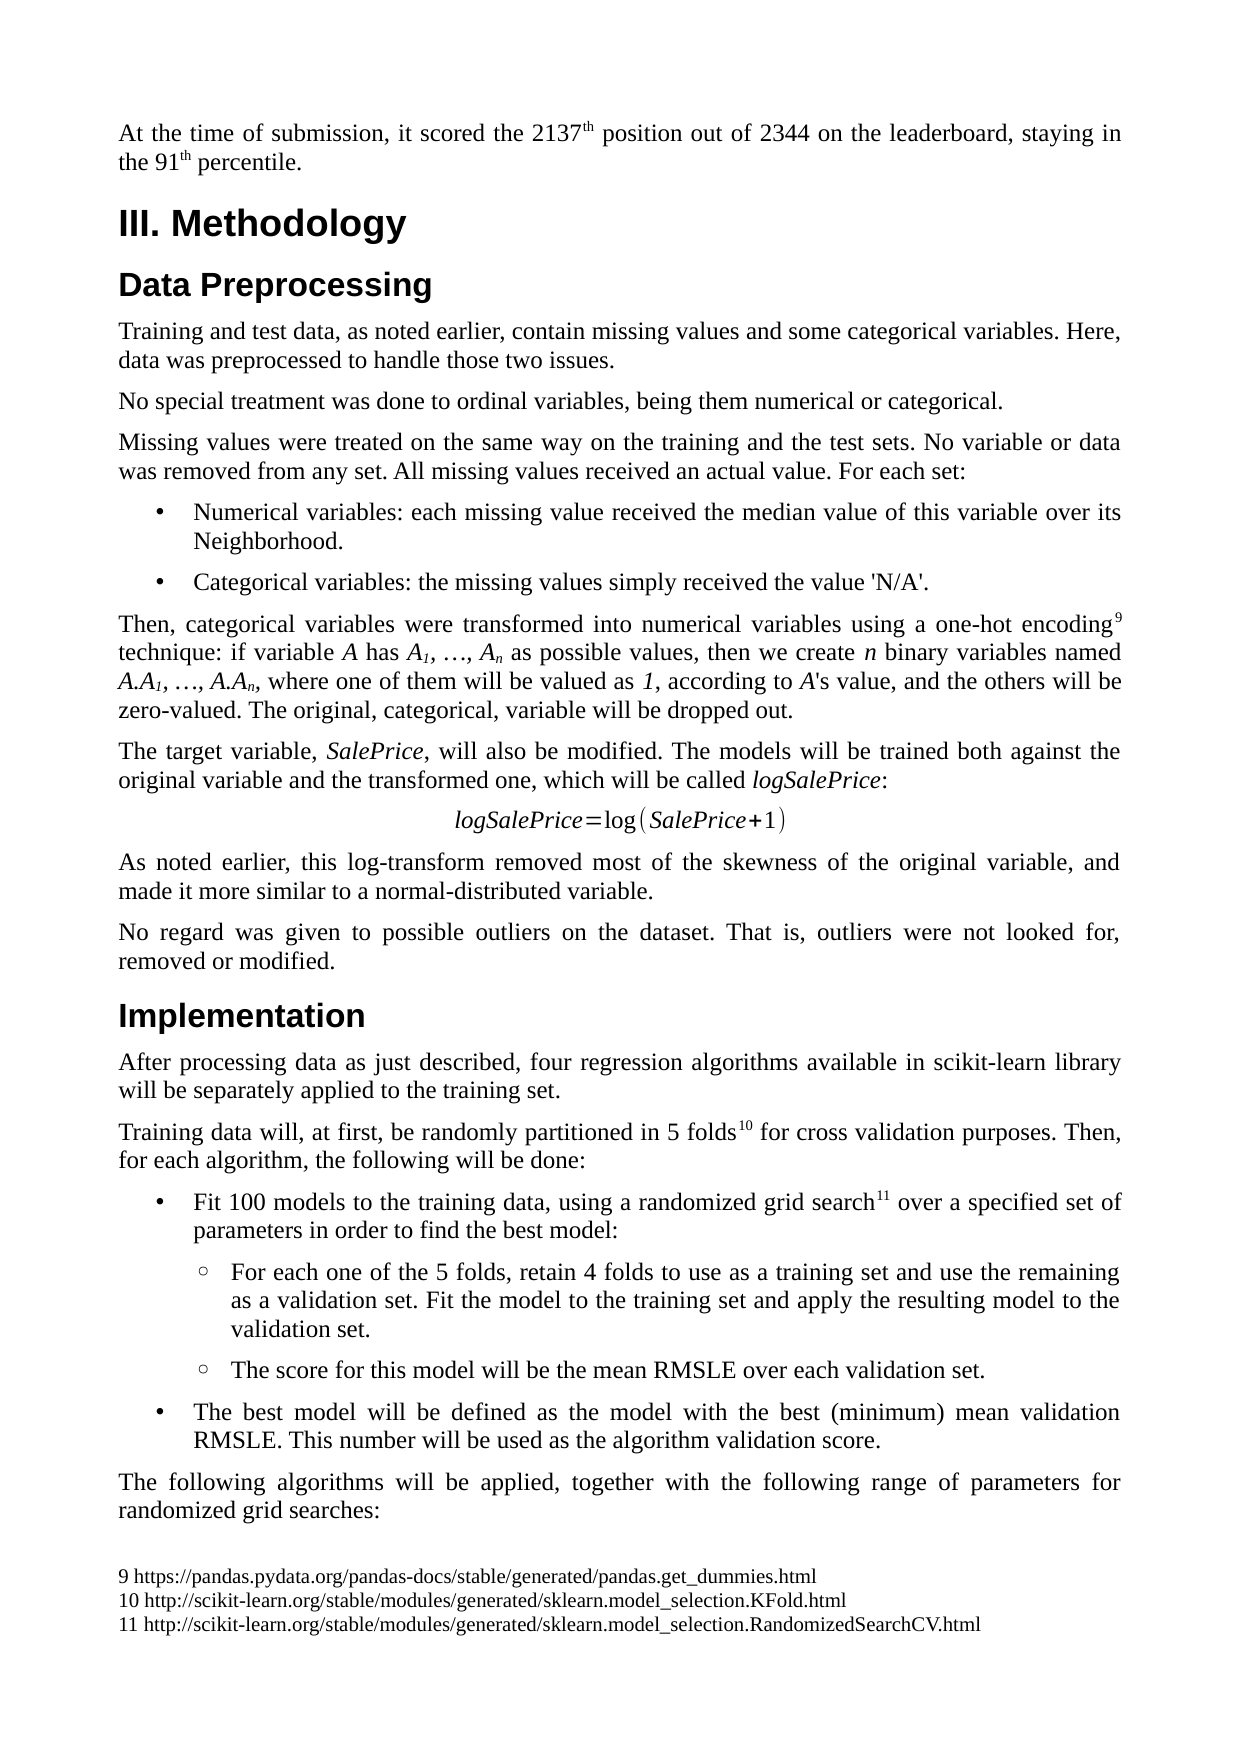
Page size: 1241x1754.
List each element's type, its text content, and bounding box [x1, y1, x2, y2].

list Categorical variables: the missing values simply received the value 'N/A'. [156, 567, 1122, 596]
text No special treatment was done to ordinal variables, being them numerical or categorical. [118, 386, 1122, 415]
text https://pandas.pydata.org/pandas-docs/stable/generated/pandas.get_dummies.html [118, 1564, 1122, 1588]
text The target variable, SalePrice, will also be modified. The models will be trained both against the original variable and the transformed one, which will be called logSalePrice: [118, 736, 1122, 794]
list The best model will be defined as the model with the best (minimum) mean validation RMSLE. This number will be used as the algorithm validation score. [156, 1397, 1122, 1454]
text Training data will, at first, be randomly partitioned in 5 folds for cross validation purposes. Then, for each algorithm, the following will be done: [118, 1117, 1122, 1174]
text The following algorithms will be applied, together with the following range of parameters for randomized grid searches: [118, 1467, 1122, 1524]
text Then, categorical variables were transformed into numerical variables using a one-hot encoding technique: if variable A has A1, …, An as possible values, then we create n binary variables named A.A1, …, A.An, where one of them will be valued as 1, according to A's value, and the others will be zero-valued. The original, categorical, variable will be dropped out. [118, 609, 1122, 724]
list The score for this model will be the mean RMSLE over each validation set. [193, 1356, 1122, 1384]
list Fit 100 models to the training data, using a randomized grid search over a specified set of parameters in order to find the best model: [156, 1187, 1122, 1244]
list Numerical variables: each missing value received the median value of this variable over its Neighborhood. [156, 497, 1122, 555]
subtitle Implementation [118, 996, 1122, 1034]
text As noted earlier, this log-transform removed most of the skewness of the original variable, and made it more similar to a normal-distributed variable. [118, 847, 1122, 905]
text No regard was given to possible outliers on the dataset. That is, outliers were not looked for, removed or modified. [118, 917, 1122, 975]
text After processing data as just described, four regression algorithms available in scikit-learn library will be separately applied to the training set. [118, 1047, 1122, 1104]
text http://scikit-learn.org/stable/modules/generated/sklearn.model_selection.KFold.html [118, 1588, 1122, 1612]
list For each one of the 5 folds, retain 4 folds to use as a training set and use the remaining as a validation set. Fit the model to the training set and apply the resulting model to the validation set. [193, 1257, 1122, 1343]
list http://scikit-learn.org/stable/modules/generated/sklearn.model_selection.RandomizedSearchCV.html [118, 1612, 1122, 1636]
text Missing values were treated on the same way on the training and the test sets. No variable or data was removed from any set. All missing values received an actual value. For each set: [118, 427, 1122, 485]
text Training and test data, as noted earlier, contain missing values and some categorical variables. Here, data was preprocessed to handle those two issues. [118, 316, 1122, 374]
subtitle III. Methodology [118, 201, 1122, 244]
text At the time of submission, it scored the 2137th position out of 2344 on the leaderboard, staying in the 91th percentile. [118, 118, 1122, 176]
subtitle Data Preprocessing [118, 265, 1122, 304]
